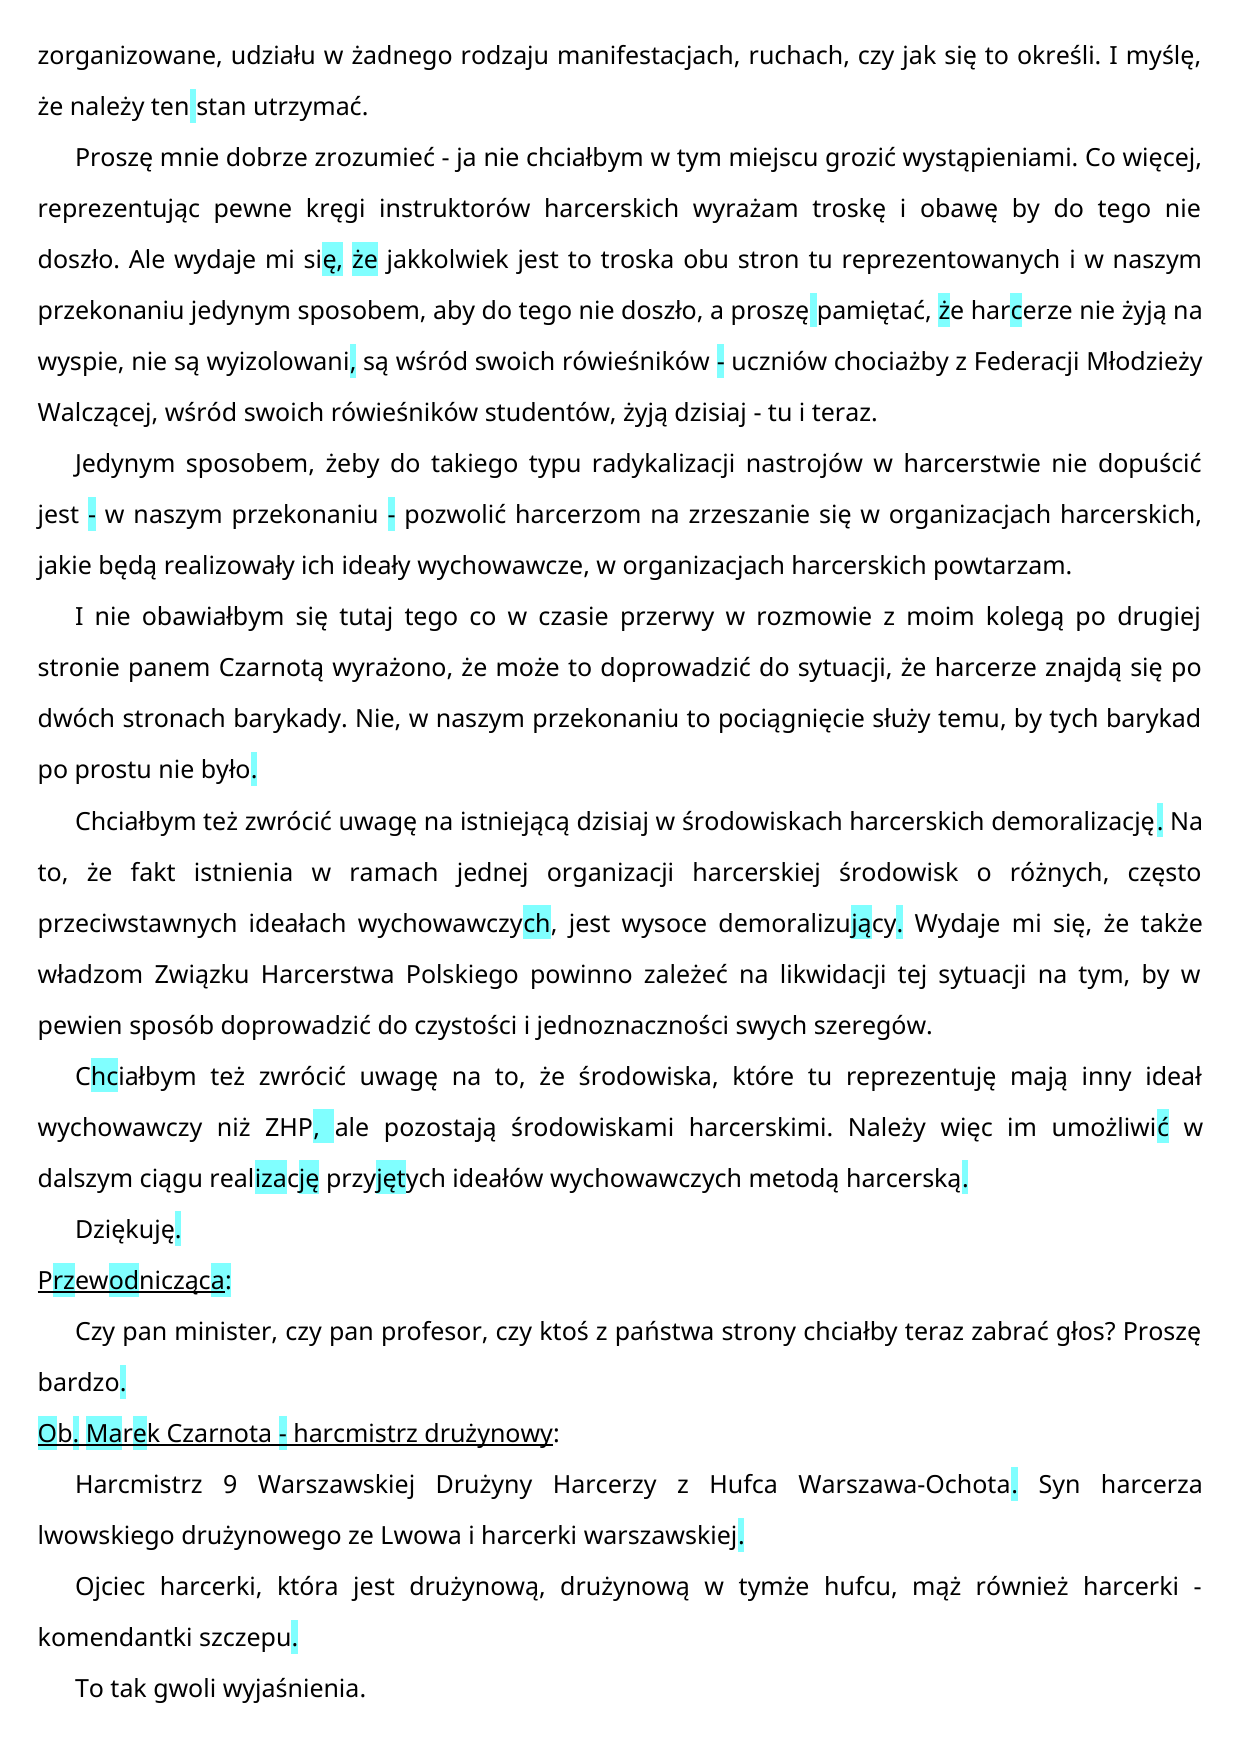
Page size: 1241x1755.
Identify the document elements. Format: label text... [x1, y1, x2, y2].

text Proszę mnie dobrze zrozumieć - ja nie chciałbym w tym miejscu grozić wystąpieniami. Co więcej, reprezentując pewne kręgi instruktorów harcerskich wyrażam troskę i obawę by do tego nie doszło. Ale wydaje mi się, że jakkolwiek jest to troska obu stron tu reprezentowanych i w naszym przekonaniu jedynym sposobem, aby do tego nie doszło, a proszę pamiętać, że harcerze nie żyją na wyspie, nie są wyizolowani, są wśród swoich rówieśników - uczniów chociażby z Federacji Młodzieży Walczącej, wśród swoich rówieśników studentów, żyją dzisiaj - tu i teraz. [37, 139, 1203, 429]
text Ojciec harcerki, która jest drużynową, drużynową w tymże hufcu, mąż również harcerki - komendantki szczepu. [37, 1569, 1203, 1654]
text zorganizowane, udziału w żadnego rodzaju manifestacjach, ruchach, czy jak się to określi. I myślę, że należy ten stan utrzymać. [37, 37, 1203, 123]
text Czy pan minister, czy pan profesor, czy ktoś z państwa strony chciałby teraz zabrać głos? Proszę bardzo. [37, 1313, 1203, 1399]
text To tak gwoli wyjaśnienia. [37, 1671, 1203, 1705]
text Dziękuję. [37, 1211, 1203, 1246]
text Jedynym sposobem, żeby do takiego typu radykalizacji nastrojów w harcerstwie nie dopuścić jest - w naszym przekonaniu - pozwolić harcerzom na zrzeszanie się w organizacjach harcerskich, jakie będą realizowały ich ideały wychowawcze, w organizacjach harcerskich powtarzam. [37, 446, 1203, 582]
text Harcmistrz 9 Warszawskiej Drużyny Harcerzy z Hufca Warszawa-Ochota. Syn harcerza lwowskiego drużynowego ze Lwowa i harcerki warszawskiej. [37, 1467, 1203, 1552]
text Przewodnicząca: [37, 1262, 1203, 1297]
text Ob. Marek Czarnota - harcmistrz drużynowy: [37, 1416, 1203, 1450]
text Chciałbym też zwrócić uwagę na istniejącą dzisiaj w środowiskach harcerskich demoralizację. Na to, że fakt istnienia w ramach jednej organizacji harcerskiej środowisk o różnych, często przeciwstawnych ideałach wychowawczych, jest wysoce demoralizujący. Wydaje mi się, że także władzom Związku Harcerstwa Polskiego powinno zależeć na likwidacji tej sytuacji na tym, by w pewien sposób doprowadzić do czystości i jednoznaczności swych szeregów. [37, 803, 1203, 1041]
text Chciałbym też zwrócić uwagę na to, że środowiska, które tu reprezentuję mają inny ideał wychowawczy niż ZHP, ale pozostają środowiskami harcerskimi. Należy więc im umożliwić w dalszym ciągu realizację przyjętych ideałów wychowawczych metodą harcerską. [37, 1058, 1203, 1194]
text I nie obawiałbym się tutaj tego co w czasie przerwy w rozmowie z moim kolegą po drugiej stronie panem Czarnotą wyrażono, że może to doprowadzić do sytuacji, że harcerze znajdą się po dwóch stronach barykady. Nie, w naszym przekonaniu to pociągnięcie służy temu, by tych barykad po prostu nie było. [37, 599, 1203, 786]
